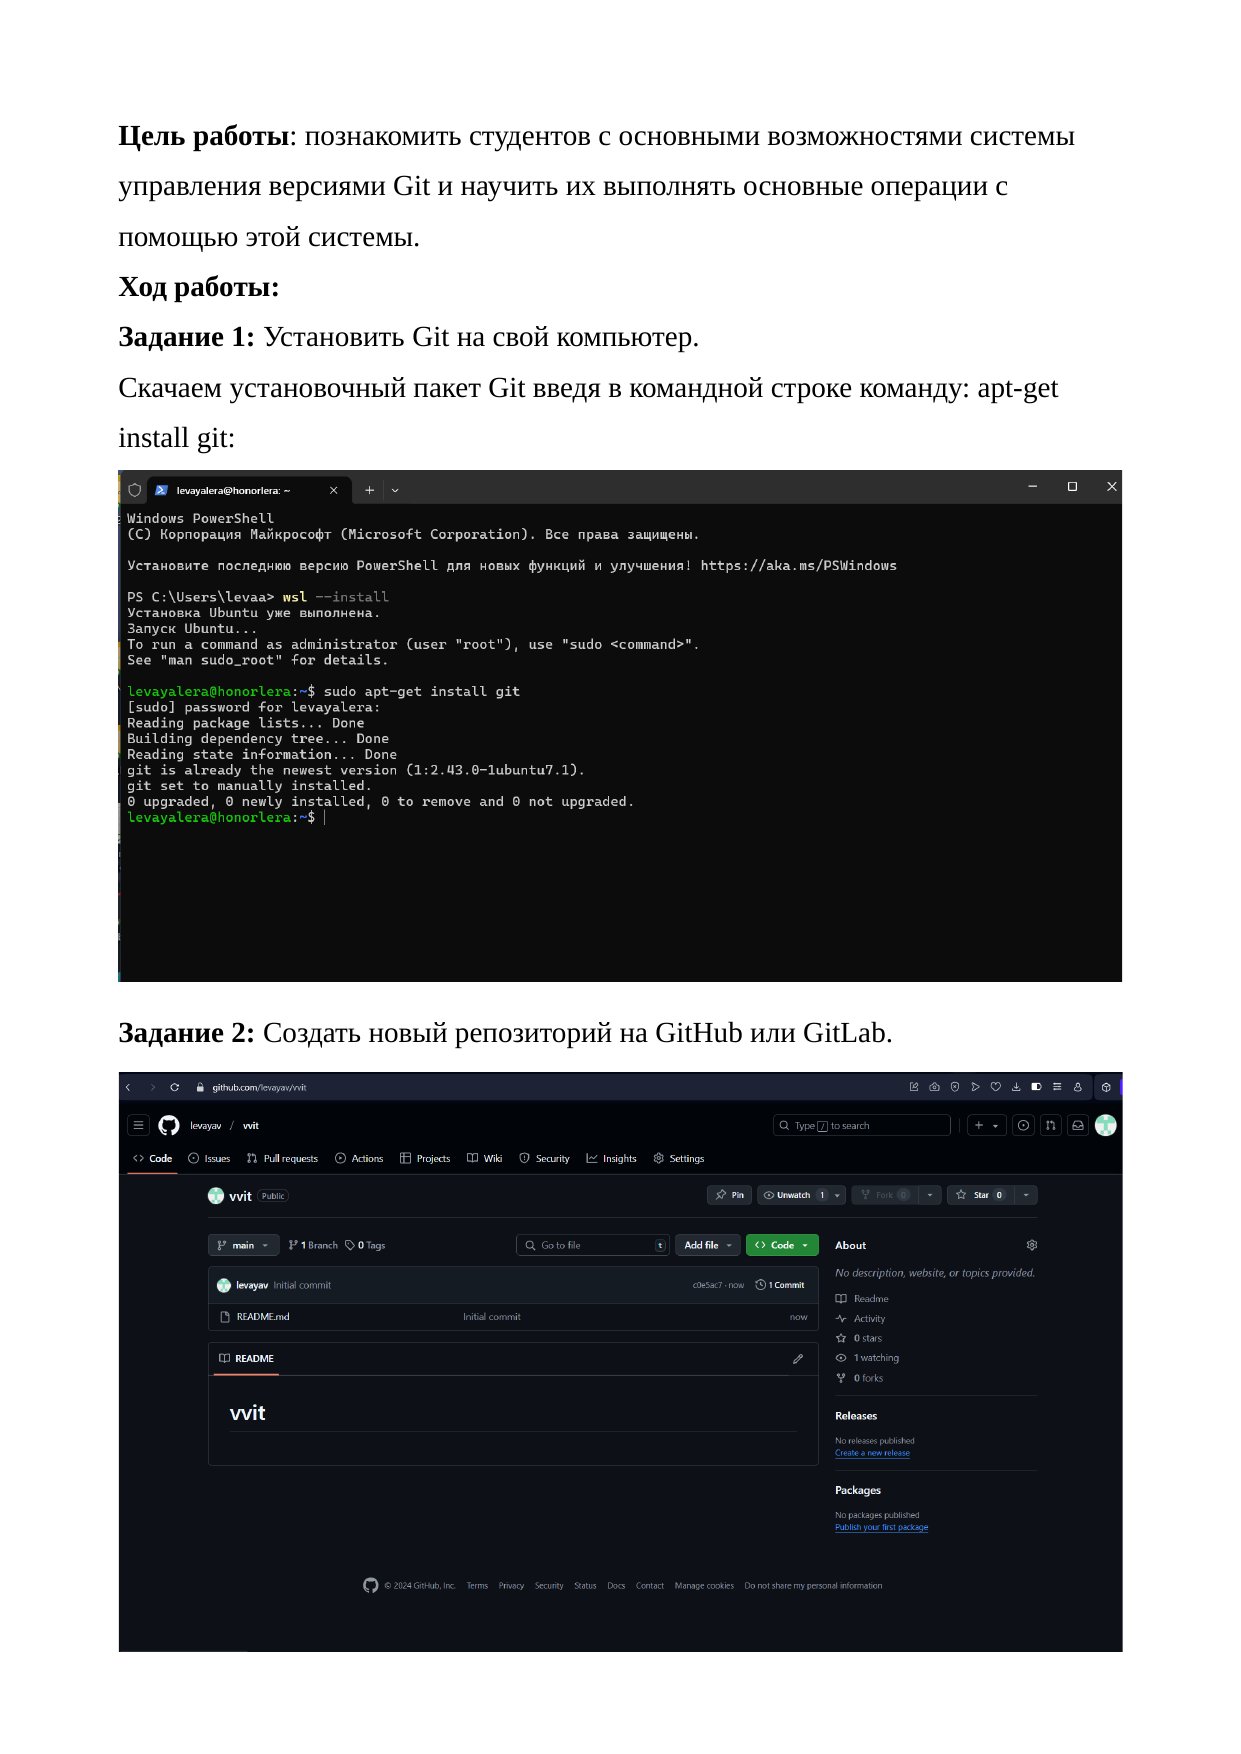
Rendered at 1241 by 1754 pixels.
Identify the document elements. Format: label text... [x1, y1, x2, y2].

text Ход работы: [118, 269, 1122, 303]
picture [118, 470, 1123, 982]
text Скачаем установочный пакет Git введя в командной строке команду: apt-get install git: [118, 370, 1122, 453]
text Задание 2: Создать новый репозиторий на GitHub или GitLab. [118, 982, 1122, 1048]
text Задание 1: Установить Git на свой компьютер. [118, 319, 1122, 353]
text Цель работы: познакомить студентов с основными возможностями системы управления версиями Git и научить их выполнять основные операции с помощью этой системы. [118, 118, 1122, 252]
picture [118, 1072, 1123, 1652]
